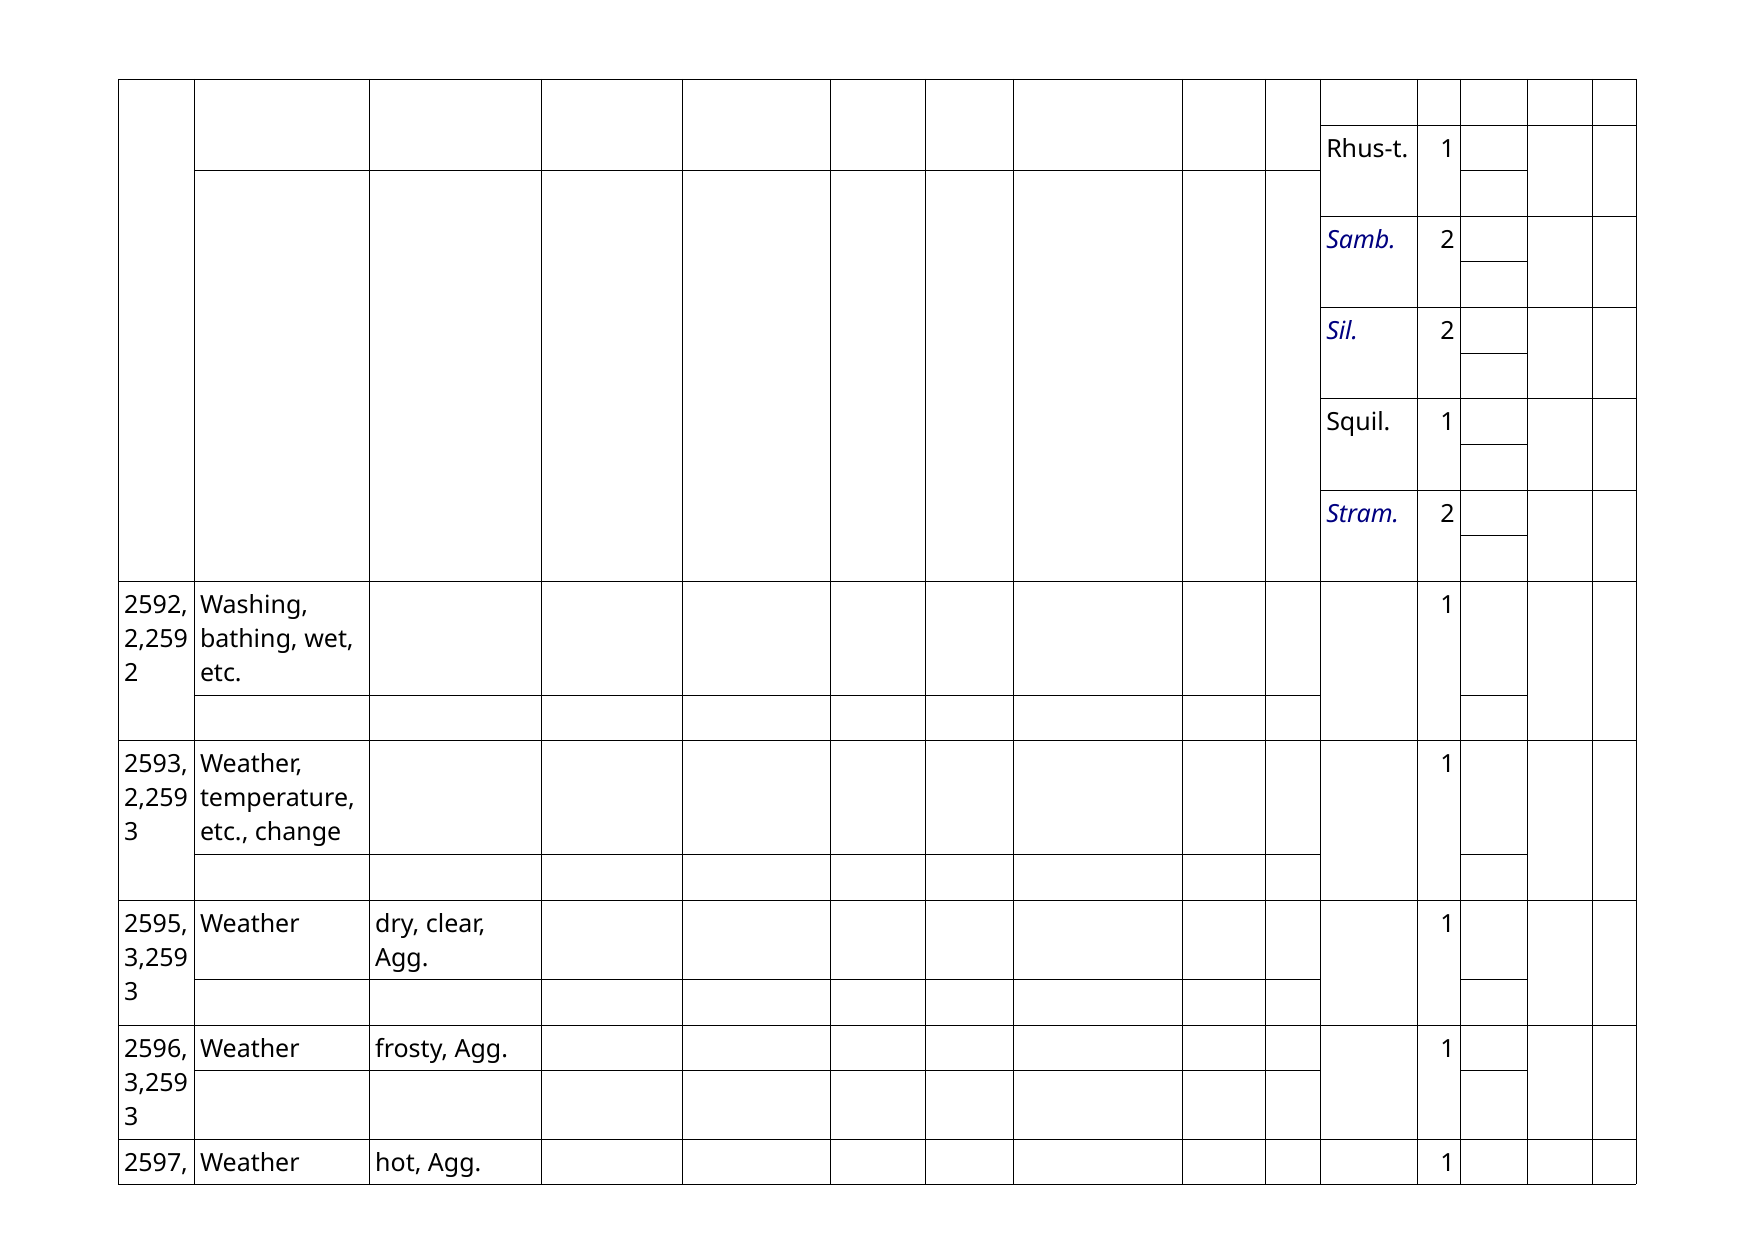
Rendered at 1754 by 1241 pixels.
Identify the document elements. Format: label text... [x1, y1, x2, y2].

table_cell [831, 901, 925, 979]
table_cell [1183, 980, 1265, 1025]
table_cell [1014, 741, 1182, 854]
table_cell [1183, 855, 1265, 899]
table_cell [683, 1026, 830, 1070]
table_cell 1 [1418, 1140, 1460, 1184]
table_cell [1528, 217, 1592, 307]
table_cell [542, 80, 682, 170]
table_cell [1528, 80, 1592, 124]
table_cell [1266, 696, 1320, 740]
table_cell [1593, 582, 1636, 740]
table_cell [683, 171, 830, 581]
table_cell [1183, 171, 1265, 581]
table_cell 2592,2,2592 [119, 582, 194, 740]
table_cell [683, 1071, 830, 1138]
table_cell [683, 1140, 830, 1184]
table_cell [831, 1140, 925, 1184]
table_cell Samb. [1321, 217, 1417, 307]
table_cell [1461, 217, 1527, 261]
table_cell Sil. [1321, 308, 1417, 398]
table_cell [1528, 901, 1592, 1025]
table_cell [1183, 1071, 1265, 1138]
table_cell [1183, 80, 1265, 170]
table_cell [1461, 901, 1527, 979]
table_cell [1461, 696, 1527, 740]
table_cell [1528, 491, 1592, 581]
table_cell Squil. [1321, 399, 1417, 489]
table_cell Weather, temperature, etc., change [195, 741, 369, 854]
table_cell [1593, 901, 1636, 1025]
table_cell Weather [195, 1026, 369, 1070]
table_cell [1014, 696, 1182, 740]
table_cell [831, 855, 925, 899]
table_cell [1461, 126, 1527, 170]
table_cell [1461, 1026, 1527, 1070]
table_cell [1266, 171, 1320, 581]
table_cell [1183, 741, 1265, 854]
table_cell 1 [1418, 741, 1460, 899]
table_cell Stram. [1321, 491, 1417, 581]
table_cell [1461, 741, 1527, 854]
table_cell [1266, 741, 1320, 854]
table_cell Rhus-t. [1321, 126, 1417, 216]
table_cell [1418, 80, 1460, 124]
table_cell [1266, 1140, 1320, 1184]
table_cell Washing, bathing, wet, etc. [195, 582, 369, 694]
table_cell [1461, 1140, 1527, 1184]
table_cell frosty, Agg. [370, 1026, 541, 1070]
table_cell [542, 582, 682, 694]
table_cell [195, 80, 369, 170]
table_cell [542, 741, 682, 854]
table_cell [1183, 582, 1265, 694]
table_cell [1528, 741, 1592, 899]
table_cell Weather [195, 1140, 369, 1184]
table_cell [1461, 536, 1527, 581]
table_cell [542, 1071, 682, 1138]
table_cell [1528, 308, 1592, 398]
table_cell [1321, 582, 1417, 740]
table_cell 2 [1418, 308, 1460, 398]
table_cell [831, 741, 925, 854]
table_cell [1321, 1140, 1417, 1184]
table_cell [1183, 1140, 1265, 1184]
table_cell hot, Agg. [370, 1140, 541, 1184]
table_cell [926, 855, 1013, 899]
table_cell [1183, 696, 1265, 740]
table_cell [1014, 582, 1182, 694]
table_cell [1461, 1071, 1527, 1138]
table_cell [1461, 855, 1527, 899]
table_cell [1461, 582, 1527, 694]
table_cell [1014, 1026, 1182, 1070]
table_cell [683, 582, 830, 694]
table_cell dry, clear, Agg. [370, 901, 541, 979]
table_cell [1461, 308, 1527, 353]
table_cell [1528, 126, 1592, 216]
table_cell [195, 171, 369, 581]
table_cell [1461, 262, 1527, 307]
table_cell [831, 171, 925, 581]
table_cell 2 [1418, 217, 1460, 307]
table_cell [1014, 80, 1182, 170]
table_cell [1528, 1026, 1592, 1138]
table_cell [1593, 308, 1636, 398]
table_cell [1014, 1140, 1182, 1184]
table_cell [370, 171, 541, 581]
table_cell [1593, 80, 1636, 124]
table_cell [119, 80, 194, 581]
table_cell [370, 1071, 541, 1138]
table_cell [370, 696, 541, 740]
table_cell [1014, 901, 1182, 979]
table_cell [1593, 741, 1636, 899]
table_cell [542, 1026, 682, 1070]
table_cell [542, 1140, 682, 1184]
table_cell [683, 696, 830, 740]
table_cell [1528, 399, 1592, 489]
table_cell [1266, 980, 1320, 1025]
table_cell [370, 855, 541, 899]
table_cell 1 [1418, 1026, 1460, 1138]
table_cell [542, 901, 682, 979]
table_cell [1014, 855, 1182, 899]
table_cell [683, 80, 830, 170]
table_cell [926, 741, 1013, 854]
table_cell [683, 980, 830, 1025]
table_cell 1 [1418, 399, 1460, 489]
table_cell [1183, 1026, 1265, 1070]
table_cell [831, 582, 925, 694]
table_cell [1461, 354, 1527, 398]
table_cell [1593, 399, 1636, 489]
table_cell [683, 741, 830, 854]
table_cell [831, 80, 925, 170]
table_cell [926, 582, 1013, 694]
table_cell [370, 582, 541, 694]
table_cell [1014, 1071, 1182, 1138]
table_cell [195, 855, 369, 899]
table_cell [1014, 171, 1182, 581]
table_cell [1266, 1071, 1320, 1138]
table_cell [1321, 901, 1417, 1025]
table_cell [1266, 855, 1320, 899]
table_cell [1321, 741, 1417, 899]
table_cell 2 [1418, 491, 1460, 581]
table_cell [683, 901, 830, 979]
table_cell [831, 1071, 925, 1138]
table_cell [926, 1140, 1013, 1184]
table_cell [542, 855, 682, 899]
table_cell [542, 171, 682, 581]
table_cell [1593, 217, 1636, 307]
table_cell [1461, 445, 1527, 489]
table_cell [195, 980, 369, 1025]
table_cell Weather [195, 901, 369, 979]
table_cell 1 [1418, 901, 1460, 1025]
table_cell [1183, 901, 1265, 979]
table_cell [831, 1026, 925, 1070]
table_cell [926, 171, 1013, 581]
table_cell [1593, 1026, 1636, 1138]
table_cell [1266, 901, 1320, 979]
table_cell 1 [1418, 582, 1460, 740]
table_cell [1266, 582, 1320, 694]
table_cell 2593,2,2593 [119, 741, 194, 899]
table_cell [542, 696, 682, 740]
table_cell [1593, 491, 1636, 581]
table_cell [370, 980, 541, 1025]
table_cell [542, 980, 682, 1025]
table_cell [926, 980, 1013, 1025]
table_cell [1461, 171, 1527, 216]
table_cell [926, 80, 1013, 170]
table_cell [1014, 980, 1182, 1025]
table_cell [831, 696, 925, 740]
table_cell [1593, 126, 1636, 216]
table_cell 2597, [119, 1140, 194, 1184]
table_cell 2595,3,2593 [119, 901, 194, 1025]
table_cell [195, 696, 369, 740]
table_cell 2596,3,2593 [119, 1026, 194, 1138]
table_cell [1266, 1026, 1320, 1070]
table_cell [926, 901, 1013, 979]
table_cell [1528, 582, 1592, 740]
table_cell [1461, 491, 1527, 535]
table_cell 1 [1418, 126, 1460, 216]
table_cell [926, 1026, 1013, 1070]
table_cell [370, 80, 541, 170]
table_cell [1461, 399, 1527, 444]
table_cell [1321, 80, 1417, 124]
table_cell [1266, 80, 1320, 170]
table_cell [926, 696, 1013, 740]
table_cell [370, 741, 541, 854]
table_cell [1528, 1140, 1592, 1184]
table_cell [831, 980, 925, 1025]
table_cell [1461, 80, 1527, 124]
table_cell [1593, 1140, 1636, 1184]
table_cell [1461, 980, 1527, 1025]
table_cell [683, 855, 830, 899]
table_cell [1321, 1026, 1417, 1138]
table_cell [195, 1071, 369, 1138]
table_cell [926, 1071, 1013, 1138]
